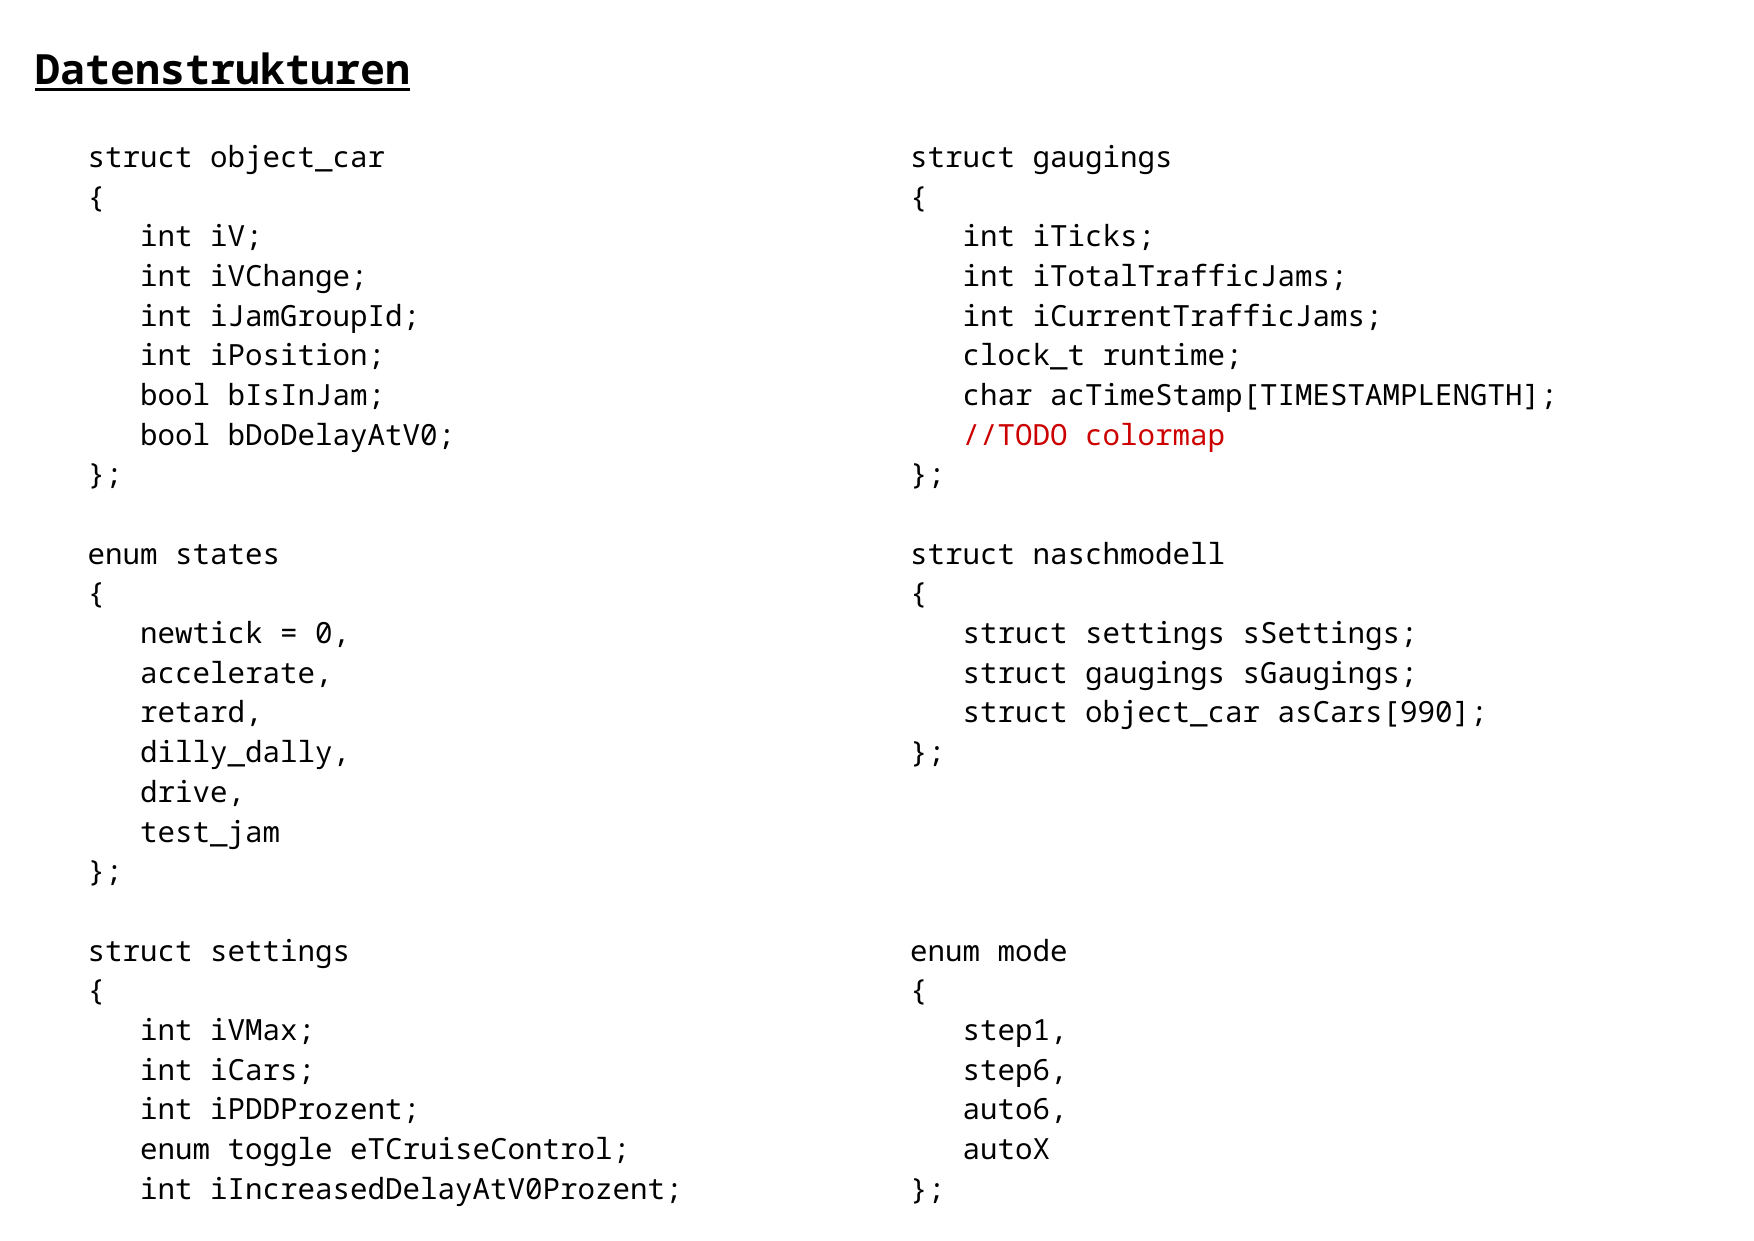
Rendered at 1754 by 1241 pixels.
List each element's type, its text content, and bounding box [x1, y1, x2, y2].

text int iVMax; step1, [0, 1009, 1754, 1049]
text struct object_car struct gaugings [0, 136, 1754, 176]
text retard, struct object_car asCars[990]; [0, 692, 1754, 731]
text int iPDDProzent; auto6, [0, 1089, 1754, 1128]
text bool bDoDelayAtV0; //TODO colormap [0, 414, 1754, 454]
text int iVChange; int iTotalTrafficJams; [0, 255, 1754, 295]
text dilly_dally, }; [0, 731, 1754, 771]
text int iCars; step6, [0, 1049, 1754, 1089]
text { { [0, 573, 1754, 612]
text struct settings enum mode [0, 930, 1754, 969]
text { { [0, 176, 1754, 216]
text test_jam [0, 811, 1754, 851]
text newtick = 0, struct settings sSettings; [0, 612, 1754, 652]
text }; [0, 851, 1754, 890]
text Datenstrukturen [0, 40, 1754, 96]
text drive, [0, 771, 1754, 811]
text accelerate, struct gaugings sGaugings; [0, 652, 1754, 692]
text enum toggle eTCruiseControl; autoX [0, 1128, 1754, 1168]
text int iV; int iTicks; [0, 216, 1754, 255]
text }; }; [0, 454, 1754, 493]
text bool bIsInJam; char acTimeStamp[TIMESTAMPLENGTH]; [0, 374, 1754, 414]
text { { [0, 969, 1754, 1009]
text int iIncreasedDelayAtV0Prozent; }; [0, 1168, 1754, 1208]
text int iPosition; clock_t runtime; [0, 334, 1754, 374]
text enum states struct naschmodell [0, 533, 1754, 573]
text int iJamGroupId; int iCurrentTrafficJams; [0, 295, 1754, 334]
